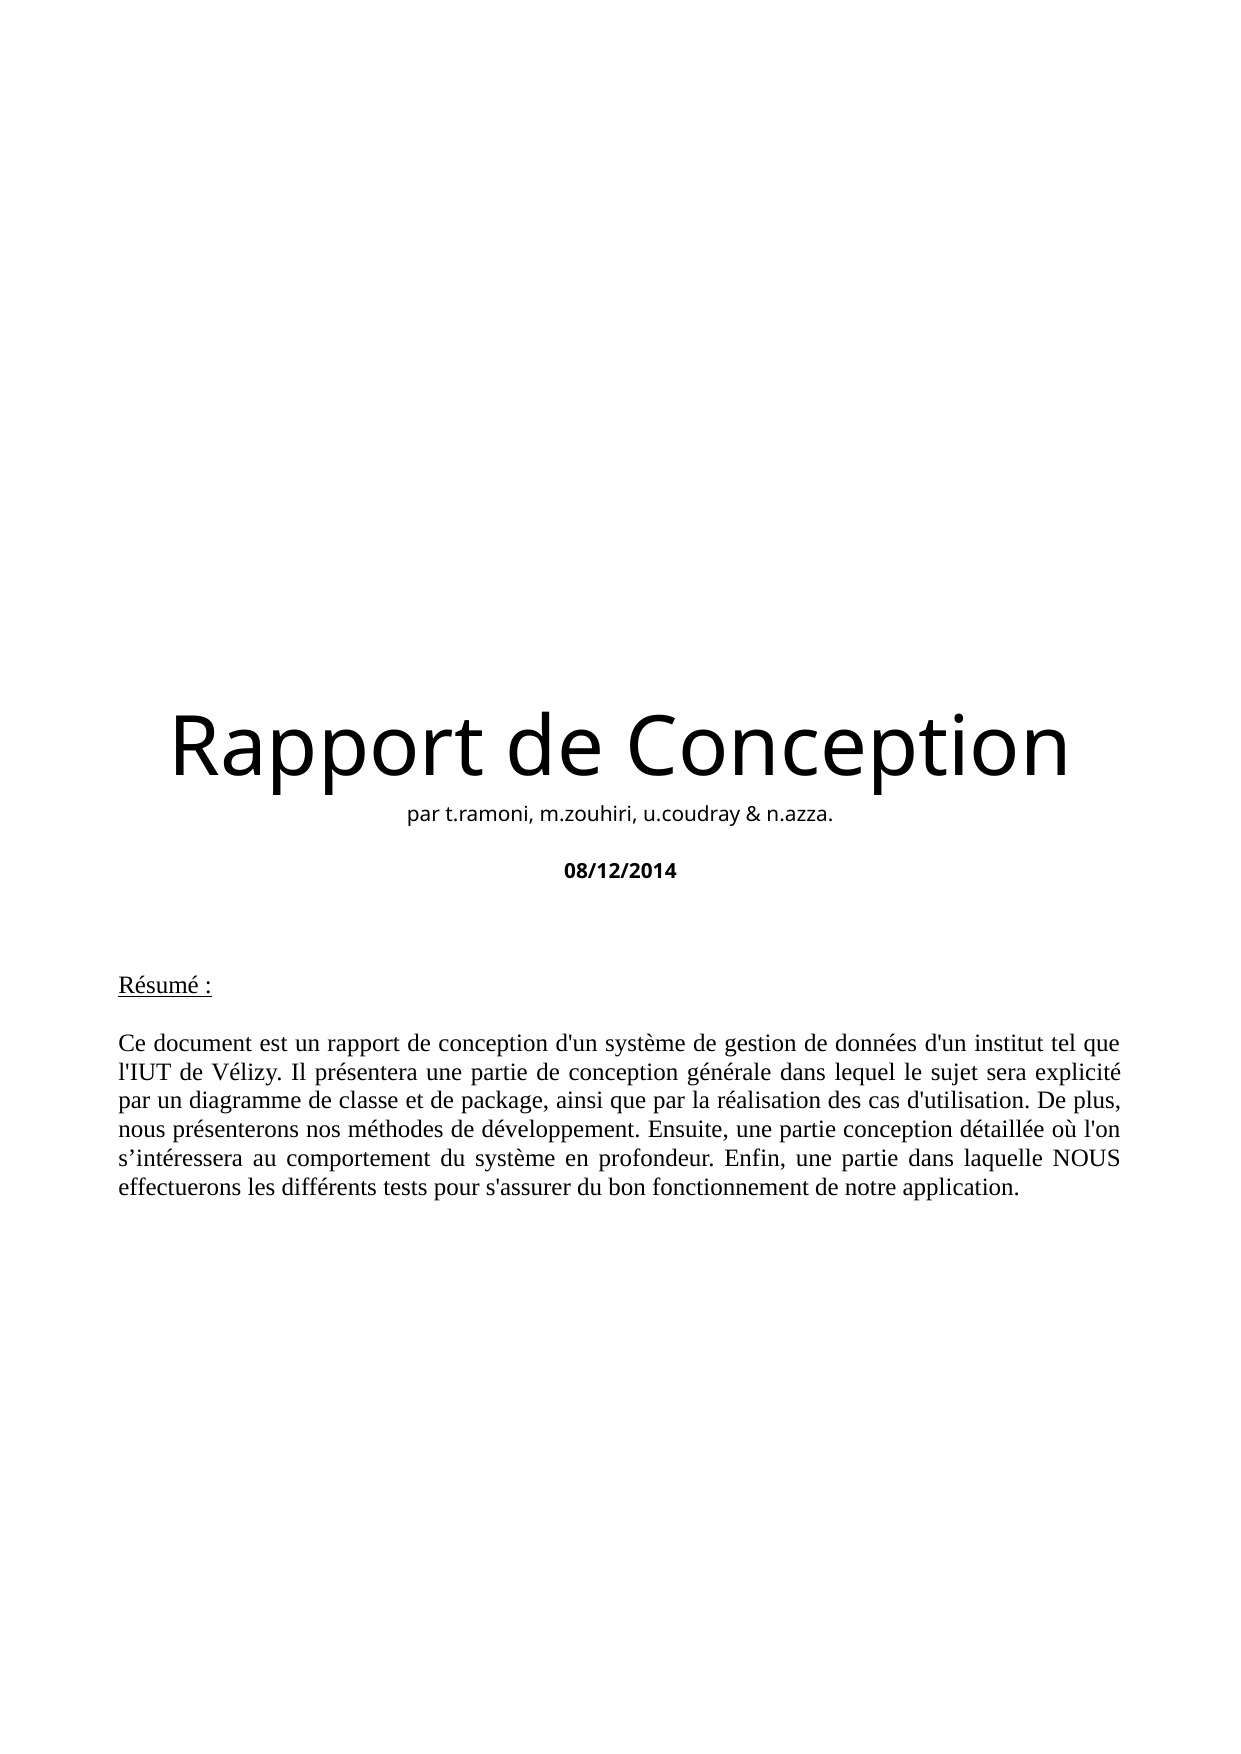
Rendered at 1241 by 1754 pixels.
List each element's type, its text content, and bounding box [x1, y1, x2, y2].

text 08/12/2014 [118, 857, 1122, 885]
text par t.ramoni, m.zouhiri, u.coudray & n.azza. [118, 799, 1122, 828]
text Résumé : [118, 971, 1122, 999]
text Rapport de Conception [118, 686, 1122, 799]
text Ce document est un rapport de conception d'un système de gestion de données d'un institut tel que l'IUT de Vélizy. Il présentera une partie de conception générale dans lequel le sujet sera explicité par un diagramme de classe et de package, ainsi que par la réalisation des cas d'utilisation. De plus, nous présenterons nos méthodes de développement. Ensuite, une partie conception détaillée où l'on s’intéressera au comportement du système en profondeur. Enfin, une partie dans laquelle NOUS effectuerons les différents tests pour s'assurer du bon fonctionnement de notre application. [118, 1028, 1122, 1201]
